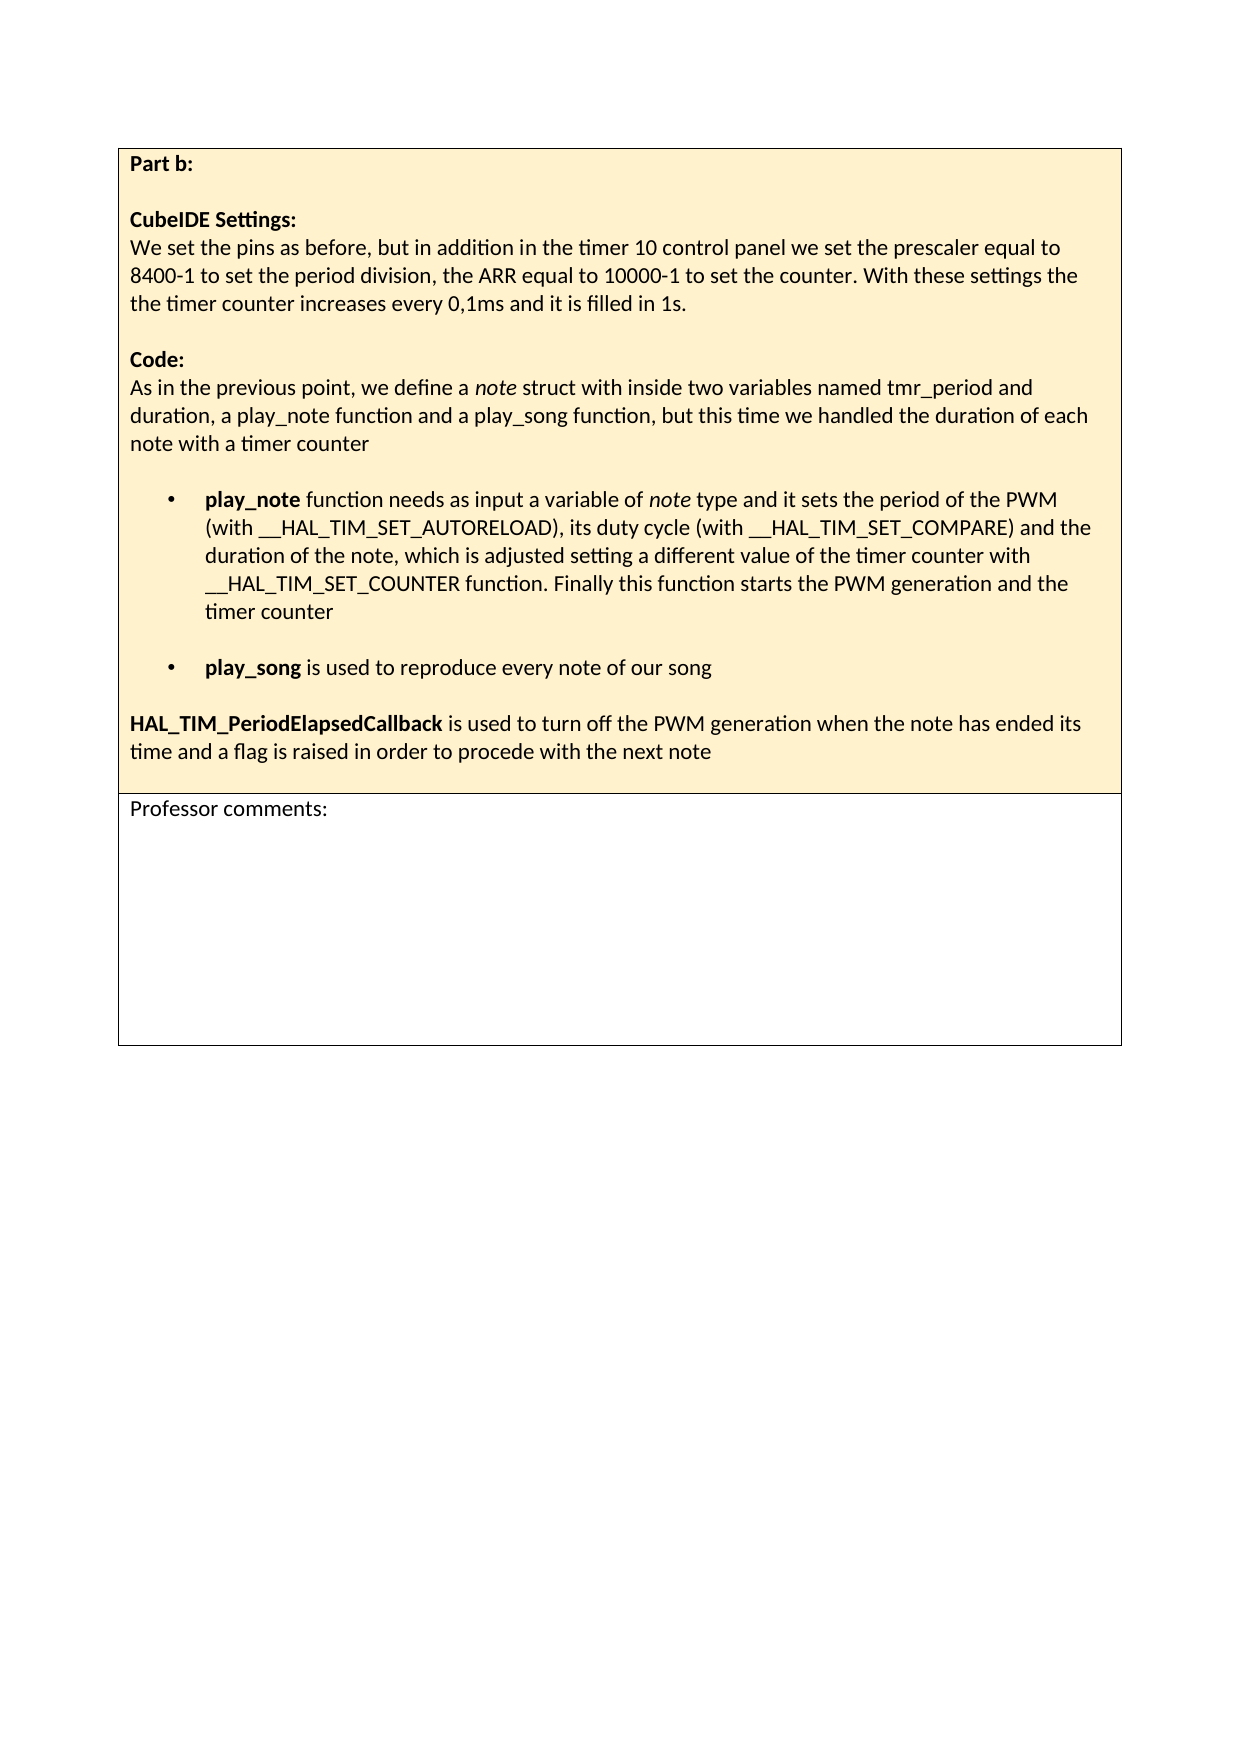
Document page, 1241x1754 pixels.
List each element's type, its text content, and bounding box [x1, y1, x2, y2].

table_cell Professor comments: [119, 794, 1121, 1045]
table_cell Part b: CubeIDE Settings: We set the pins as before, but in addition in the timer 10 control panel we set the prescaler equal to 8400-1 to set the period division, the ARR equal to 10000-1 to set the counter. With these settings the the timer counter increases every 0,1ms and it is filled in 1s. Code: As in the previous point, we define a note struct with inside two variables named tmr_period and duration, a play_note function and a play_song function, but this time we handled the duration of each note with a timer counter play_note function needs as input a variable of note type and it sets the period of the PWM (with __HAL_TIM_SET_AUTORELOAD), its duty cycle (with __HAL_TIM_SET_COMPARE) and the duration of the note, which is adjusted setting a different value of the timer counter with __HAL_TIM_SET_COUNTER function. Finally this function starts the PWM generation and the timer counter play_song is used to reproduce every note of our song HAL_TIM_PeriodElapsedCallback is used to turn off the PWM generation when the note has ended its time and a flag is raised in order to procede with the next note [119, 149, 1121, 793]
